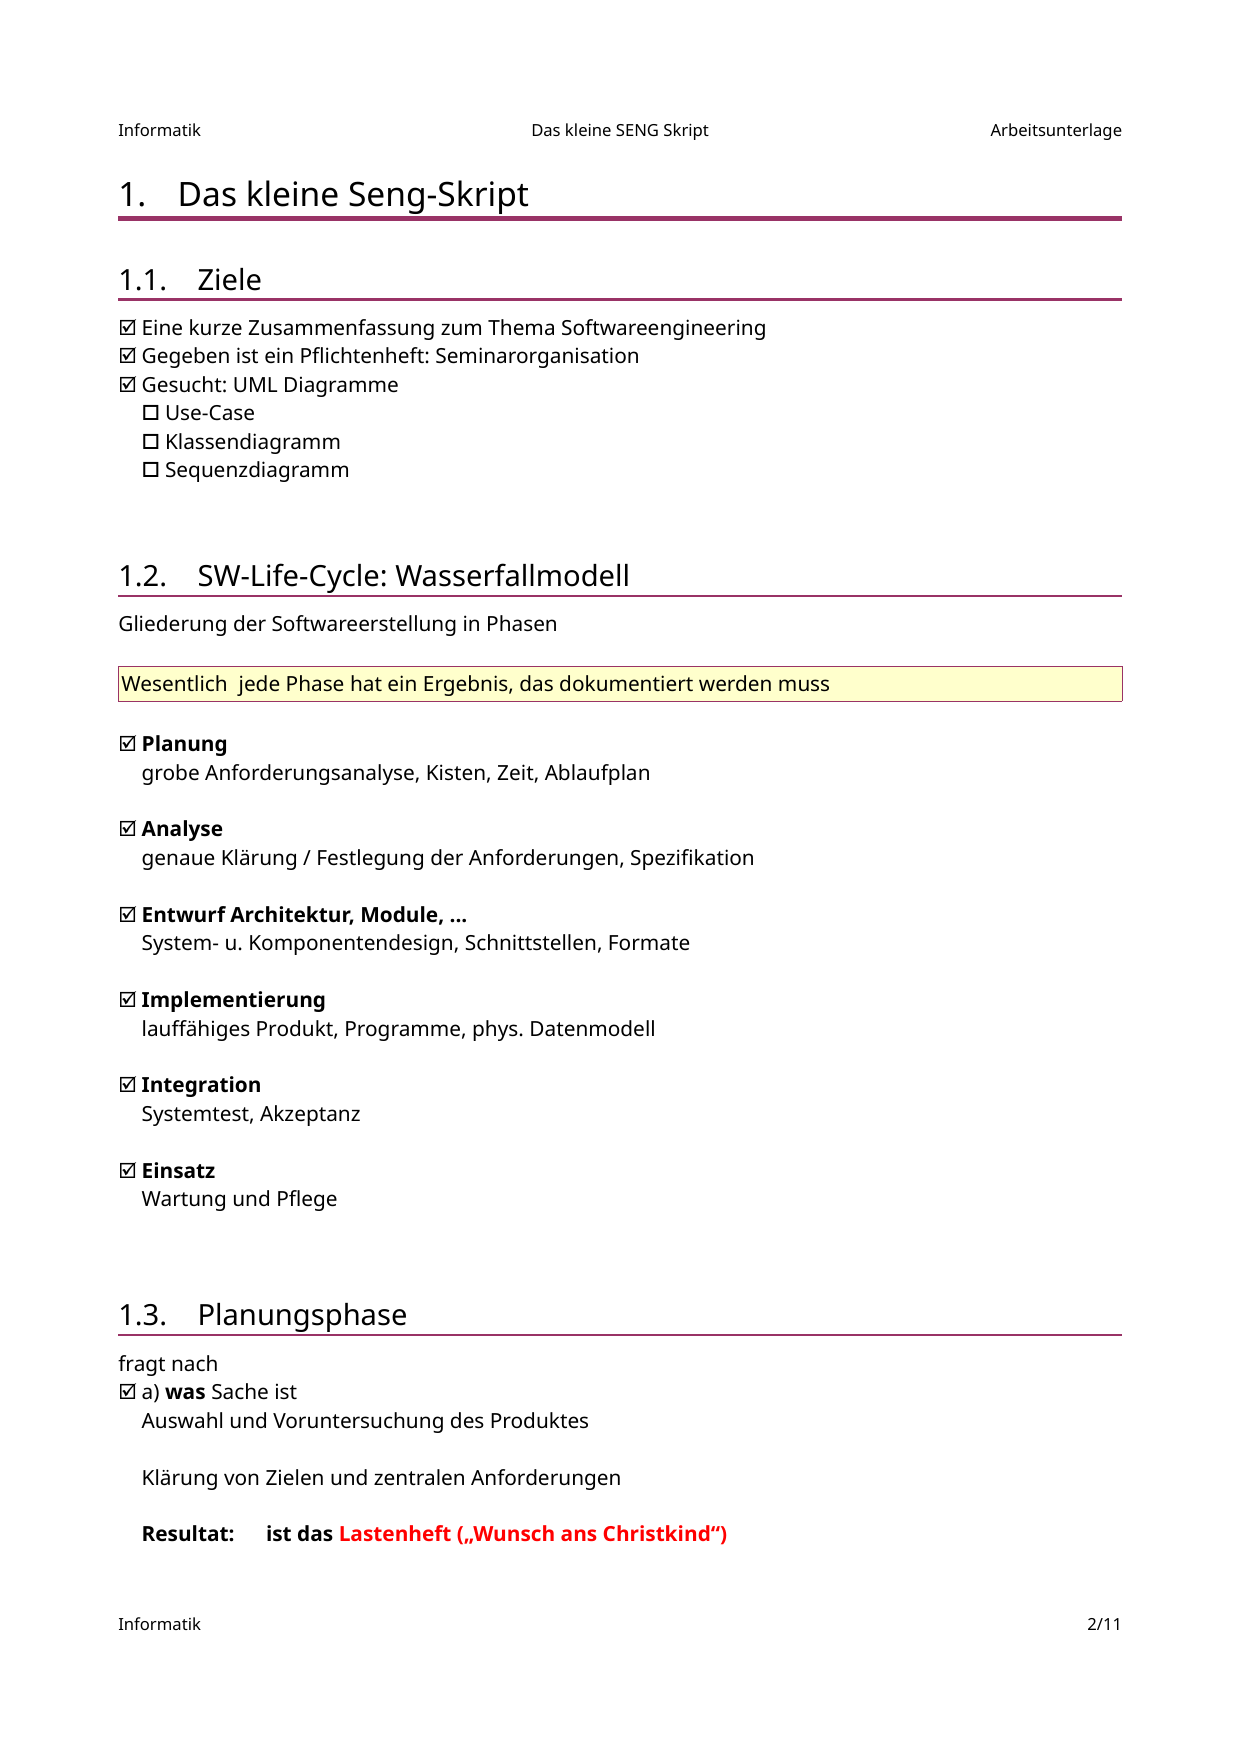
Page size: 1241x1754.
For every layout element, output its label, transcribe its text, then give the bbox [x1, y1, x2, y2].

text fragt nach [118, 1349, 1122, 1377]
list Eine kurze Zusammenfassung zum Thema Softwareengineering [118, 313, 1122, 341]
list Planung grobe Anforderungsanalyse, Kisten, Zeit, Ablaufplan [118, 729, 1122, 814]
list Implementierung lauffähiges Produkt, Programme, phys. Datenmodell [118, 985, 1122, 1071]
text Gliederung der Softwareerstellung in Phasen [118, 609, 1122, 638]
subtitle SW-Life-Cycle: Wasserfallmodell [118, 555, 1122, 595]
list Einsatz Wartung und Pflege [118, 1156, 1122, 1213]
list Klassendiagramm [141, 427, 1122, 455]
list Gesucht: UML Diagramme [118, 370, 1122, 398]
list Analyse genaue Klärung / Festlegung der Anforderungen, Spezifikation [118, 814, 1122, 900]
list Integration Systemtest, Akzeptanz [118, 1071, 1122, 1156]
list Use-Case [141, 398, 1122, 427]
list Resultat: ist das Lastenheft („Wunsch ans Christkind“) [118, 1519, 1122, 1548]
subtitle Ziele [118, 259, 1122, 298]
list Entwurf Architektur, Module, ... System- u. Komponentendesign, Schnittstellen, Formate [118, 900, 1122, 985]
subtitle Planungsphase [118, 1294, 1122, 1334]
list Gegeben ist ein Pflichtenheft: Seminarorganisation [118, 341, 1122, 370]
subtitle Das kleine Seng-Skript [118, 170, 1122, 216]
list a) was Sache ist Auswahl und Voruntersuchung des Produktes Klärung von Zielen und zentralen Anforderungen [118, 1377, 1122, 1519]
list Sequenzdiagramm [141, 455, 1122, 484]
text Wesentlich jede Phase hat ein Ergebnis, das dokumentiert werden muss [119, 667, 1122, 701]
